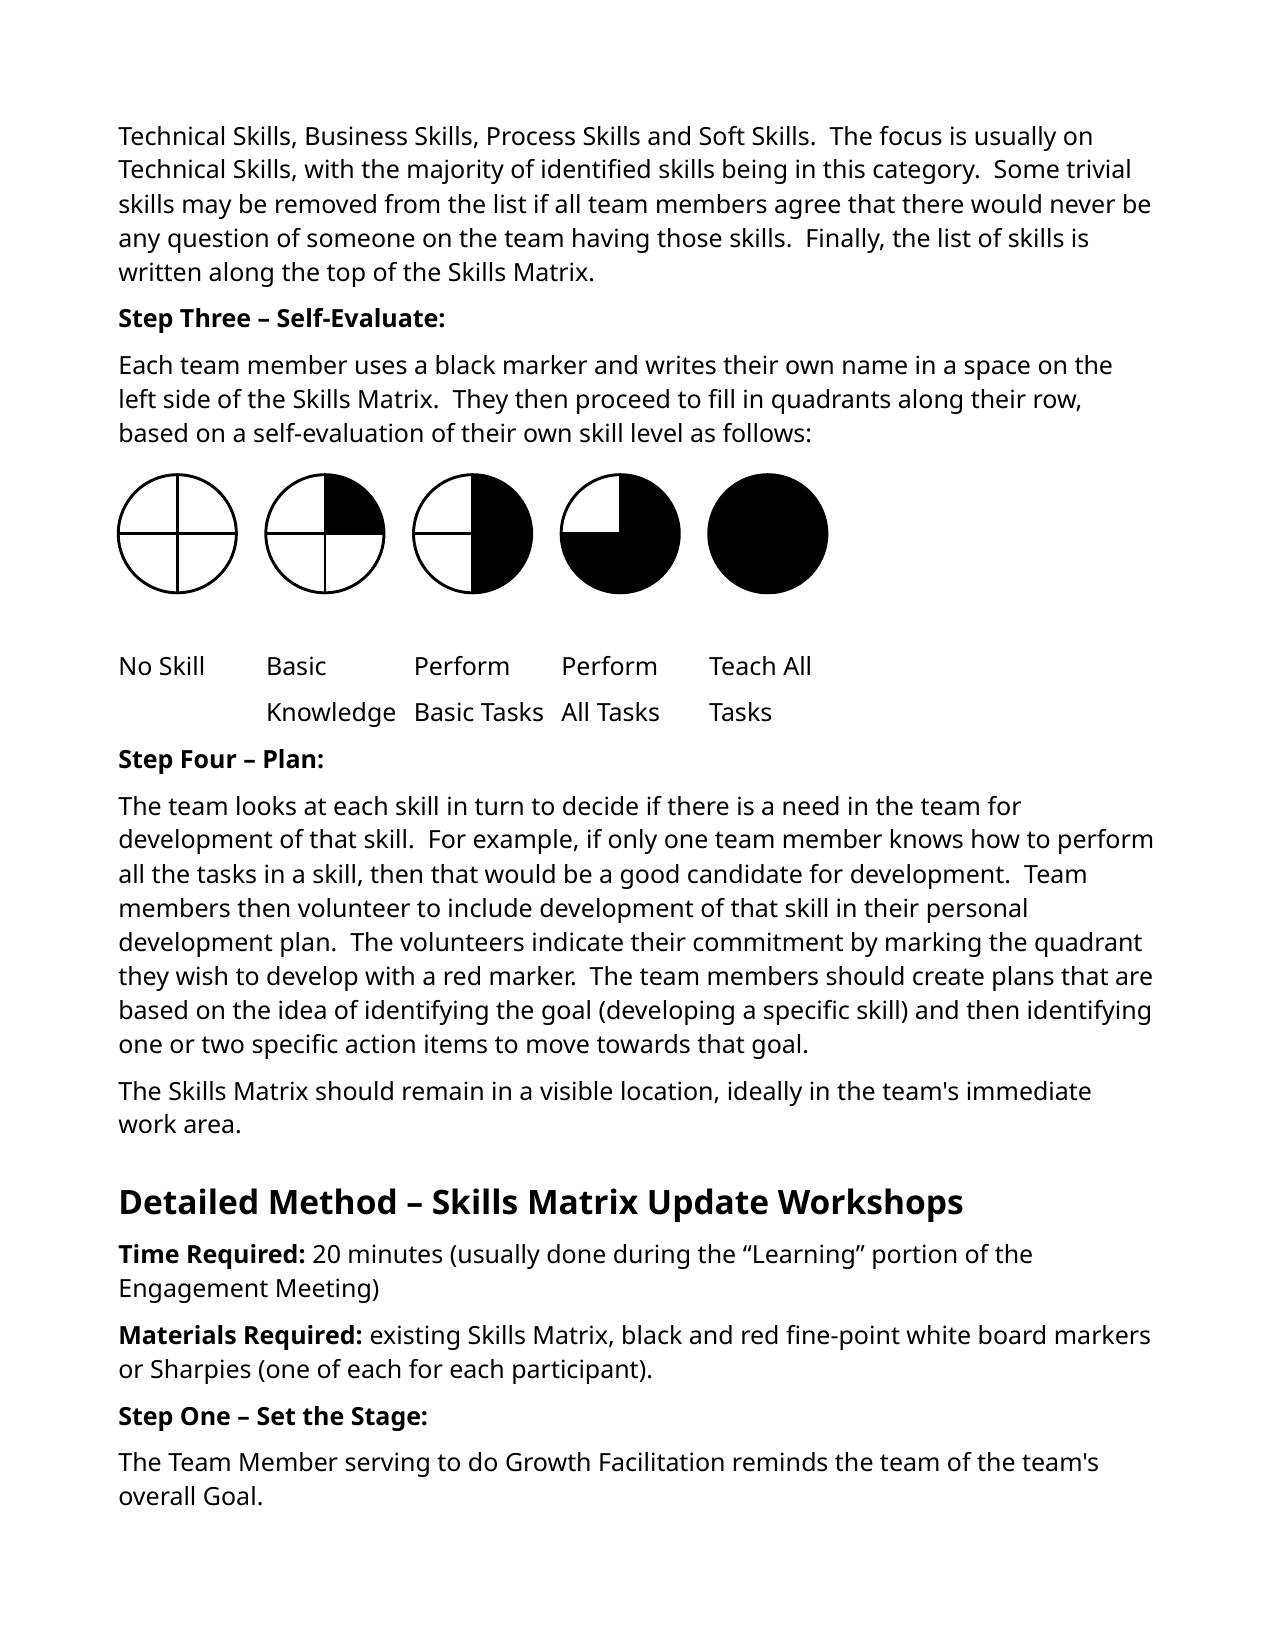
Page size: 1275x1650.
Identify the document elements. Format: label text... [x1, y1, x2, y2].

text Step One – Set the Stage: [118, 1398, 1157, 1432]
text The team looks at each skill in turn to decide if there is a need in the team for development of that skill. For example, if only one team member knows how to perform all the tasks in a skill, then that would be a good candidate for development. Team members then volunteer to include development of that skill in their personal development plan. The volunteers indicate their commitment by marking the quadrant they wish to develop with a red marker. The team members should create plans that are based on the idea of identifying the goal (developing a specific skill) and then identifying one or two specific action items to move towards that goal. [118, 788, 1157, 1061]
text No Skill Basic Perform Perform Teach All [118, 648, 1157, 682]
text Step Three – Self-Evaluate: [118, 301, 1157, 335]
text Time Required: 20 minutes (usually done during the “Learning” portion of the Engagement Meeting) [118, 1237, 1157, 1305]
text Knowledge Basic Tasks All Tasks Tasks [118, 695, 1157, 729]
subtitle Detailed Method – Skills Matrix Update Workshops [118, 1179, 1157, 1224]
text Step Four – Plan: [118, 742, 1157, 776]
text Technical Skills, Business Skills, Process Skills and Soft Skills. The focus is usually on Technical Skills, with the majority of identified skills being in this category. Some trivial skills may be removed from the list if all team members agree that there would never be any question of someone on the team having those skills. Finally, the list of skills is written along the top of the Skills Matrix. [118, 118, 1157, 288]
text Materials Required: existing Skills Matrix, black and red fine-point white board markers or Sharpies (one of each for each participant). [118, 1318, 1157, 1386]
text Each team member uses a black marker and writes their own name in a space on the left side of the Skills Matrix. They then proceed to fill in quadrants along their row, based on a self-evaluation of their own skill level as follows: [118, 347, 1157, 450]
text The Skills Matrix should remain in a visible location, ideally in the team's immediate work area. [118, 1073, 1157, 1141]
text The Team Member serving to do Growth Facilitation reminds the team of the team's overall Goal. [118, 1445, 1157, 1513]
